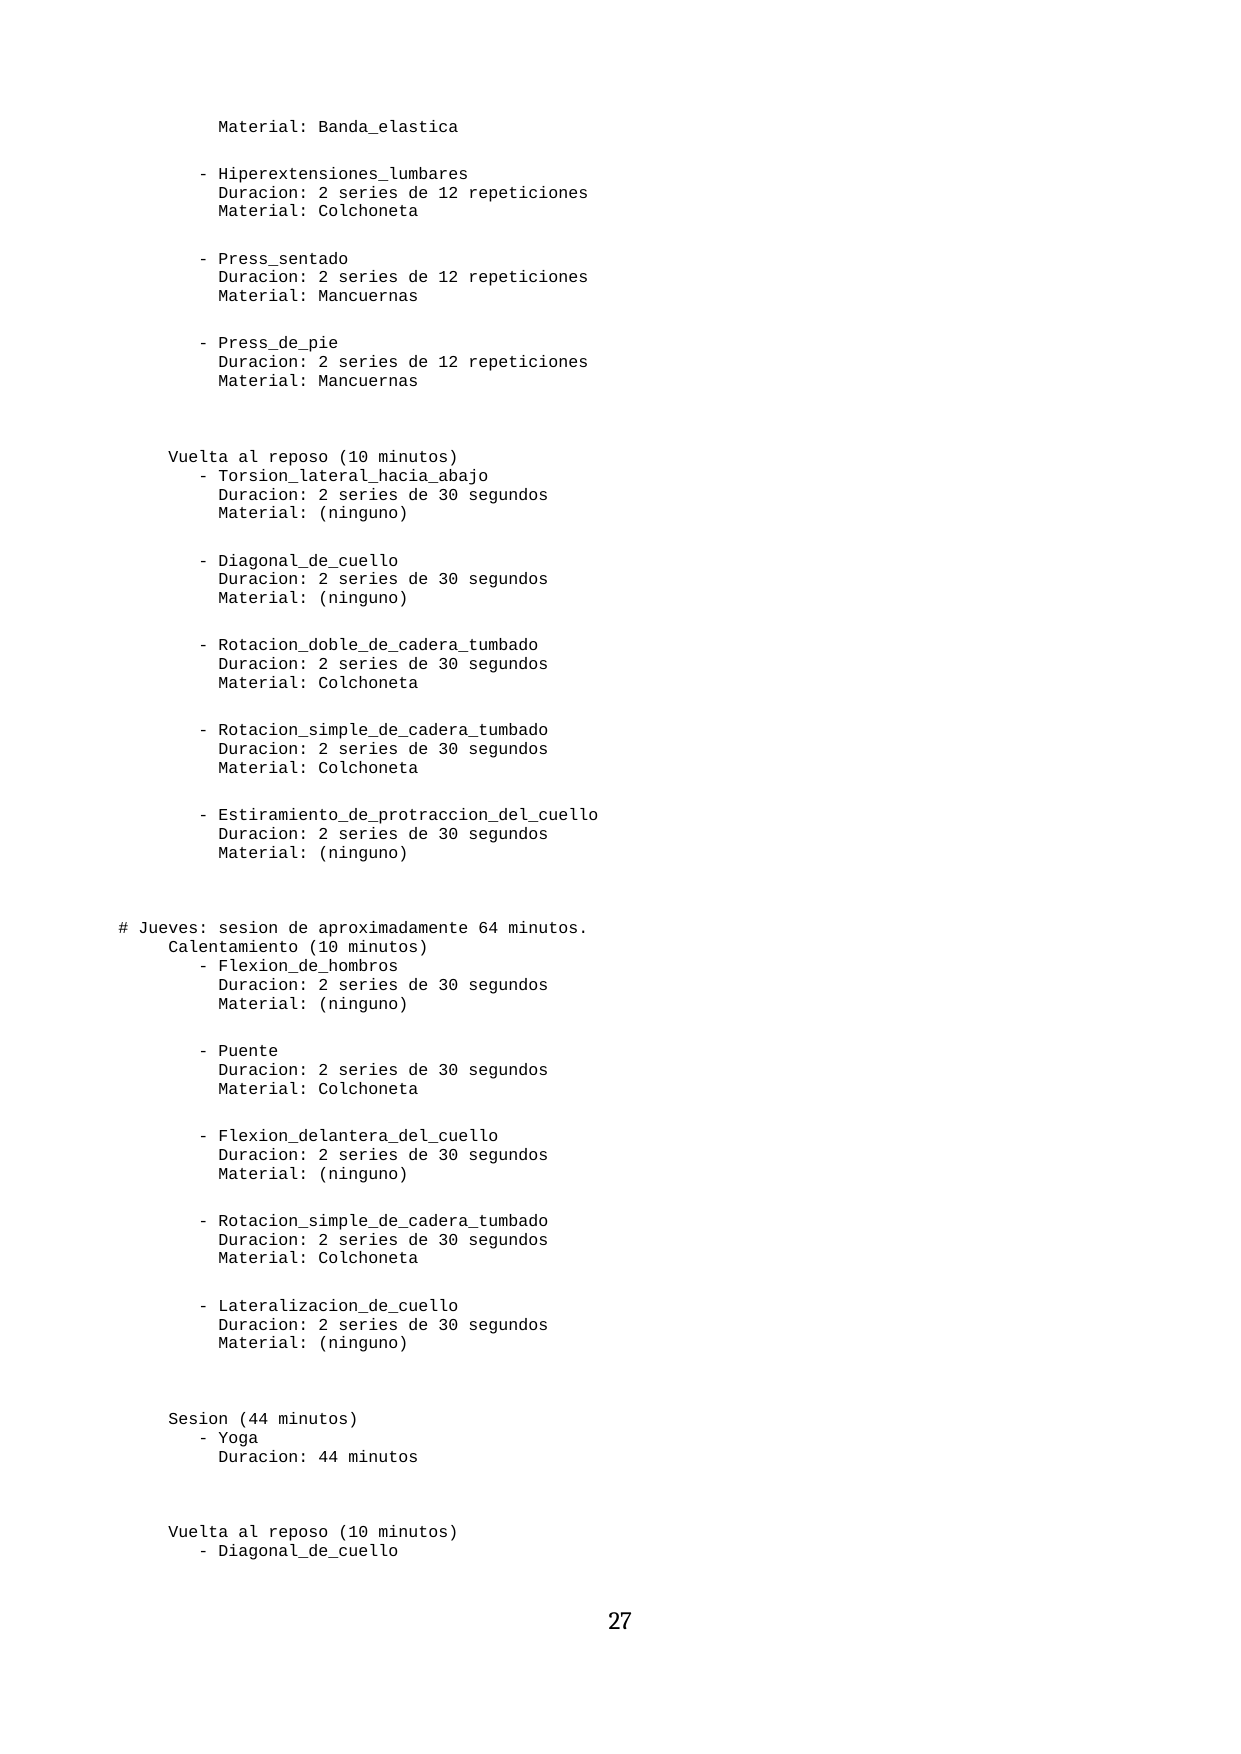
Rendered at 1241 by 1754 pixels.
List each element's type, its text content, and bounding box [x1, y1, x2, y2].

text Material: Mancuernas [118, 373, 1122, 392]
text Material: Colchoneta [118, 203, 1122, 222]
text Duracion: 2 series de 30 segundos [118, 741, 1122, 759]
text - Puente [118, 1043, 1122, 1061]
text Duracion: 2 series de 30 segundos [118, 1061, 1122, 1080]
text Duracion: 2 series de 30 segundos [118, 1316, 1122, 1335]
text Material: Mancuernas [118, 288, 1122, 307]
text - Rotacion_simple_de_cadera_tumbado [118, 1212, 1122, 1231]
text - Press_de_pie [118, 335, 1122, 354]
text Sesion (44 minutos) [118, 1411, 1122, 1429]
text - Flexion_delantera_del_cuello [118, 1127, 1122, 1146]
text - Yoga [118, 1429, 1122, 1448]
text - Press_sentado [118, 250, 1122, 269]
text - Rotacion_doble_de_cadera_tumbado [118, 637, 1122, 656]
text Material: (ninguno) [118, 844, 1122, 863]
text Material: (ninguno) [118, 590, 1122, 609]
text Duracion: 2 series de 12 repeticiones [118, 269, 1122, 288]
text - Lateralizacion_de_cuello [118, 1297, 1122, 1316]
text - Torsion_lateral_hacia_abajo [118, 467, 1122, 486]
text Material: (ninguno) [118, 505, 1122, 524]
text Vuelta al reposo (10 minutos) [118, 448, 1122, 467]
text Calentamiento (10 minutos) [118, 939, 1122, 958]
text Duracion: 2 series de 12 repeticiones [118, 184, 1122, 203]
text Material: Colchoneta [118, 675, 1122, 693]
text Duracion: 2 series de 30 segundos [118, 486, 1122, 505]
text Duracion: 44 minutos [118, 1448, 1122, 1467]
text - Diagonal_de_cuello [118, 552, 1122, 571]
text - Estiramiento_de_protraccion_del_cuello [118, 807, 1122, 826]
text - Diagonal_de_cuello [118, 1543, 1122, 1561]
text - Flexion_de_hombros [118, 958, 1122, 977]
text Duracion: 2 series de 30 segundos [118, 826, 1122, 844]
text Duracion: 2 series de 30 segundos [118, 1146, 1122, 1165]
text # Jueves: sesion de aproximadamente 64 minutos. [118, 920, 1122, 939]
text Material: (ninguno) [118, 995, 1122, 1014]
text - Rotacion_simple_de_cadera_tumbado [118, 722, 1122, 741]
text Material: (ninguno) [118, 1165, 1122, 1184]
text Vuelta al reposo (10 minutos) [118, 1524, 1122, 1543]
text Material: (ninguno) [118, 1335, 1122, 1354]
text Material: Colchoneta [118, 759, 1122, 778]
text Material: Colchoneta [118, 1250, 1122, 1269]
text Duracion: 2 series de 30 segundos [118, 977, 1122, 995]
text Material: Banda_elastica [118, 118, 1122, 137]
text Duracion: 2 series de 30 segundos [118, 1231, 1122, 1250]
text - Hiperextensiones_lumbares [118, 165, 1122, 184]
text Duracion: 2 series de 12 repeticiones [118, 354, 1122, 373]
text Duracion: 2 series de 30 segundos [118, 656, 1122, 675]
text Material: Colchoneta [118, 1080, 1122, 1099]
text Duracion: 2 series de 30 segundos [118, 571, 1122, 590]
